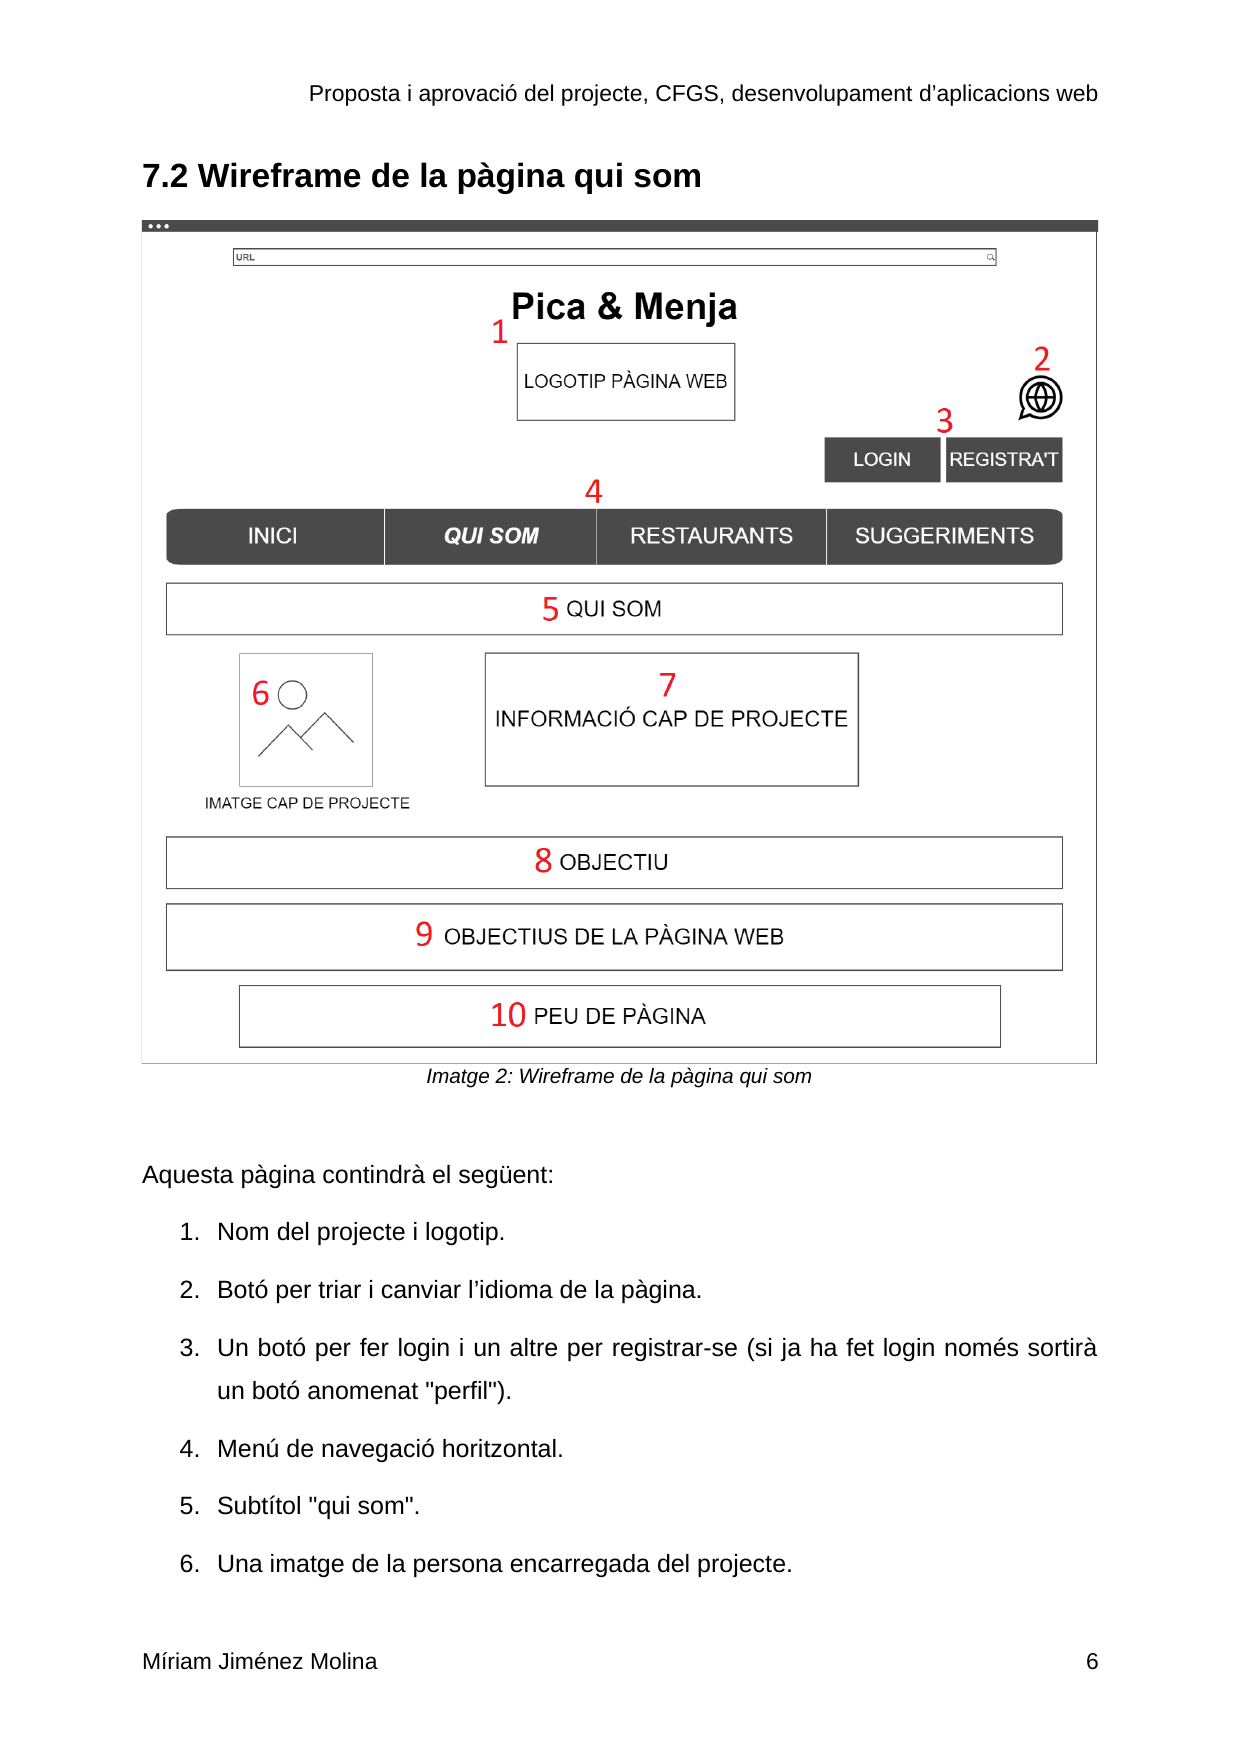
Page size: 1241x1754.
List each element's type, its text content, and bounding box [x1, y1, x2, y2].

list Botó per triar i canviar l’idioma de la pàgina. [179, 1275, 1098, 1304]
list Nom del projecte i logotip. [179, 1217, 1098, 1246]
text Aquesta pàgina contindrà el següent: [142, 1160, 1098, 1188]
list Menú de navegació horitzontal. [179, 1434, 1098, 1462]
list Una imatge de la persona encarregada del projecte. [179, 1549, 1098, 1578]
subtitle 7.2 Wireframe de la pàgina qui som [142, 156, 1098, 195]
list Un botó per fer login i un altre per registrar-se (si ja ha fet login només sortirà un botó anomenat "perfil"). [179, 1333, 1098, 1405]
list Subtítol "qui som". [179, 1491, 1098, 1520]
picture [141, 220, 1099, 1064]
text Imatge 2: Wireframe de la pàgina qui som [142, 1064, 1098, 1088]
